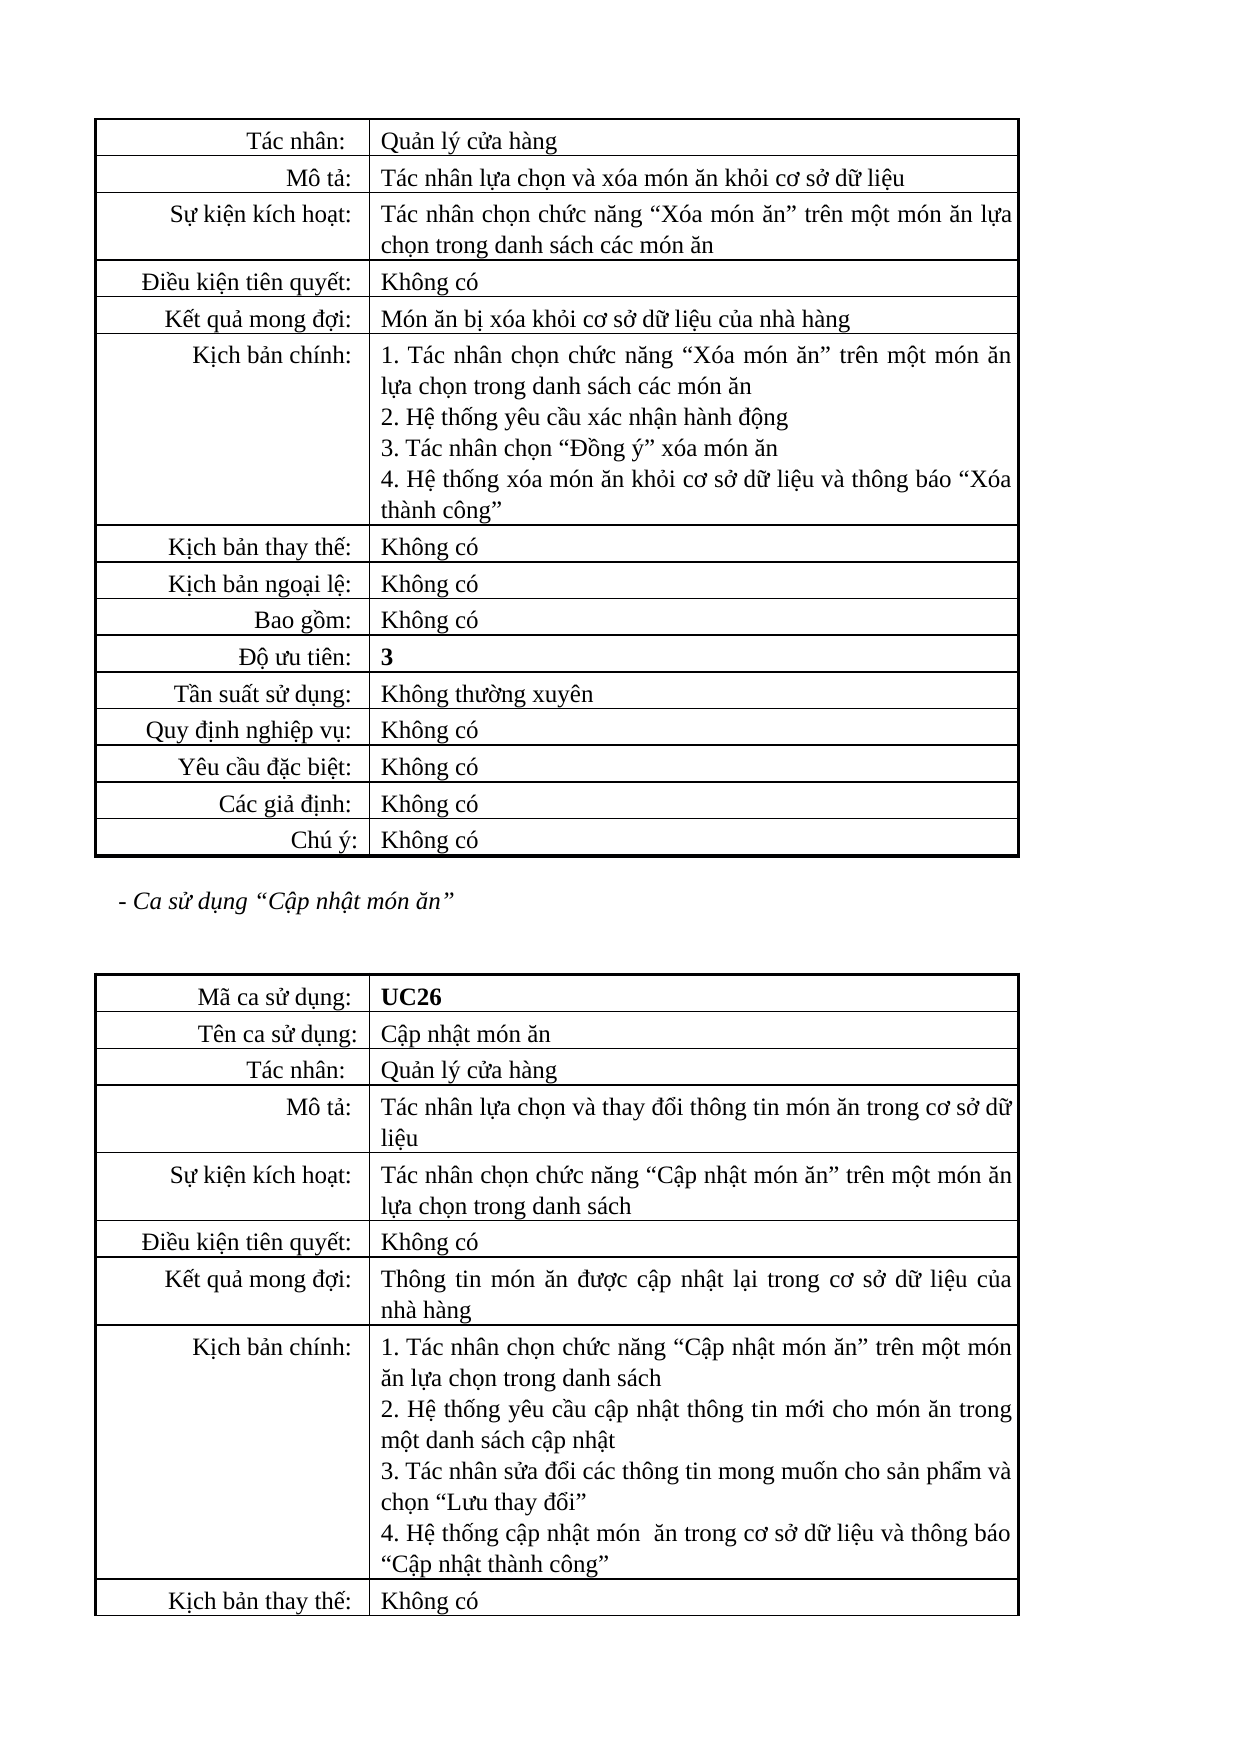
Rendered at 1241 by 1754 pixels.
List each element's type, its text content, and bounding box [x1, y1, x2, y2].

table_cell Tác nhân: [97, 120, 369, 155]
table_cell Tác nhân: [97, 1049, 369, 1084]
table_cell Kịch bản thay thế: [97, 526, 369, 561]
table_cell Chú ý: [97, 819, 369, 854]
table_cell Quản lý cửa hàng [370, 120, 1017, 155]
table_cell Điều kiện tiên quyết: [97, 261, 369, 296]
table_header UC26 [370, 976, 1017, 1011]
table_cell Không có [370, 819, 1017, 854]
table_cell 1. Tác nhân chọn chức năng “Xóa món ăn” trên một món ăn lựa chọn trong danh sách các món ăn 2. Hệ thống yêu cầu xác nhận hành động 3. Tác nhân chọn “Đồng ý” xóa món ăn 4. Hệ thống xóa món ăn khỏi cơ sở dữ liệu và thông báo “Xóa thành công” [370, 334, 1017, 524]
table_cell Tần suất sử dụng: [97, 673, 369, 708]
table_cell Kết quả mong đợi: [97, 1258, 369, 1324]
table_cell Kịch bản thay thế: [97, 1580, 369, 1614]
table_cell Tác nhân lựa chọn và thay đổi thông tin món ăn trong cơ sở dữ liệu [370, 1086, 1017, 1152]
table_cell Các giả định: [97, 783, 369, 818]
table_cell Bao gồm: [97, 599, 369, 634]
table_cell Không có [370, 746, 1017, 781]
table_cell Kịch bản chính: [97, 1326, 369, 1578]
table_cell Kết quả mong đợi: [97, 297, 369, 332]
table_cell Quy định nghiệp vụ: [97, 709, 369, 744]
table_cell Không có [370, 563, 1017, 598]
table_cell Độ ưu tiên: [97, 636, 369, 671]
table_cell 3 [370, 636, 1017, 671]
table_cell Điều kiện tiên quyết: [97, 1221, 369, 1256]
text - Ca sử dụng “Cập nhật món ăn” [118, 886, 1122, 915]
table_cell Cập nhật món ăn [370, 1012, 1017, 1047]
table_cell Tên ca sử dụng: [97, 1012, 369, 1047]
table_cell Quản lý cửa hàng [370, 1049, 1017, 1084]
table_header Mã ca sử dụng: [97, 976, 369, 1011]
table_cell Tác nhân chọn chức năng “Cập nhật món ăn” trên một món ăn lựa chọn trong danh sách [370, 1153, 1017, 1219]
table_cell Không có [370, 783, 1017, 818]
table_cell Mô tả: [97, 1086, 369, 1152]
table_cell Món ăn bị xóa khỏi cơ sở dữ liệu của nhà hàng [370, 297, 1017, 332]
table_cell 1. Tác nhân chọn chức năng “Cập nhật món ăn” trên một món ăn lựa chọn trong danh sách 2. Hệ thống yêu cầu cập nhật thông tin mới cho món ăn trong một danh sách cập nhật 3. Tác nhân sửa đổi các thông tin mong muốn cho sản phẩm và chọn “Lưu thay đổi” 4. Hệ thống cập nhật món ăn trong cơ sở dữ liệu và thông báo “Cập nhật thành công” [370, 1326, 1017, 1578]
table_cell Tác nhân chọn chức năng “Xóa món ăn” trên một món ăn lựa chọn trong danh sách các món ăn [370, 193, 1017, 259]
table_cell Không có [370, 709, 1017, 744]
table_cell Kịch bản chính: [97, 334, 369, 524]
table_cell Kịch bản ngoại lệ: [97, 563, 369, 598]
table_cell Không thường xuyên [370, 673, 1017, 708]
table_cell Không có [370, 1221, 1017, 1256]
table_cell Sự kiện kích hoạt: [97, 193, 369, 259]
table_cell Không có [370, 1580, 1017, 1614]
table_cell Sự kiện kích hoạt: [97, 1153, 369, 1219]
table_cell Tác nhân lựa chọn và xóa món ăn khỏi cơ sở dữ liệu [370, 156, 1017, 191]
table_cell Thông tin món ăn được cập nhật lại trong cơ sở dữ liệu của nhà hàng [370, 1258, 1017, 1324]
table_cell Không có [370, 526, 1017, 561]
table_cell Mô tả: [97, 156, 369, 191]
table_cell Không có [370, 599, 1017, 634]
table_cell Yêu cầu đặc biệt: [97, 746, 369, 781]
table_cell Không có [370, 261, 1017, 296]
